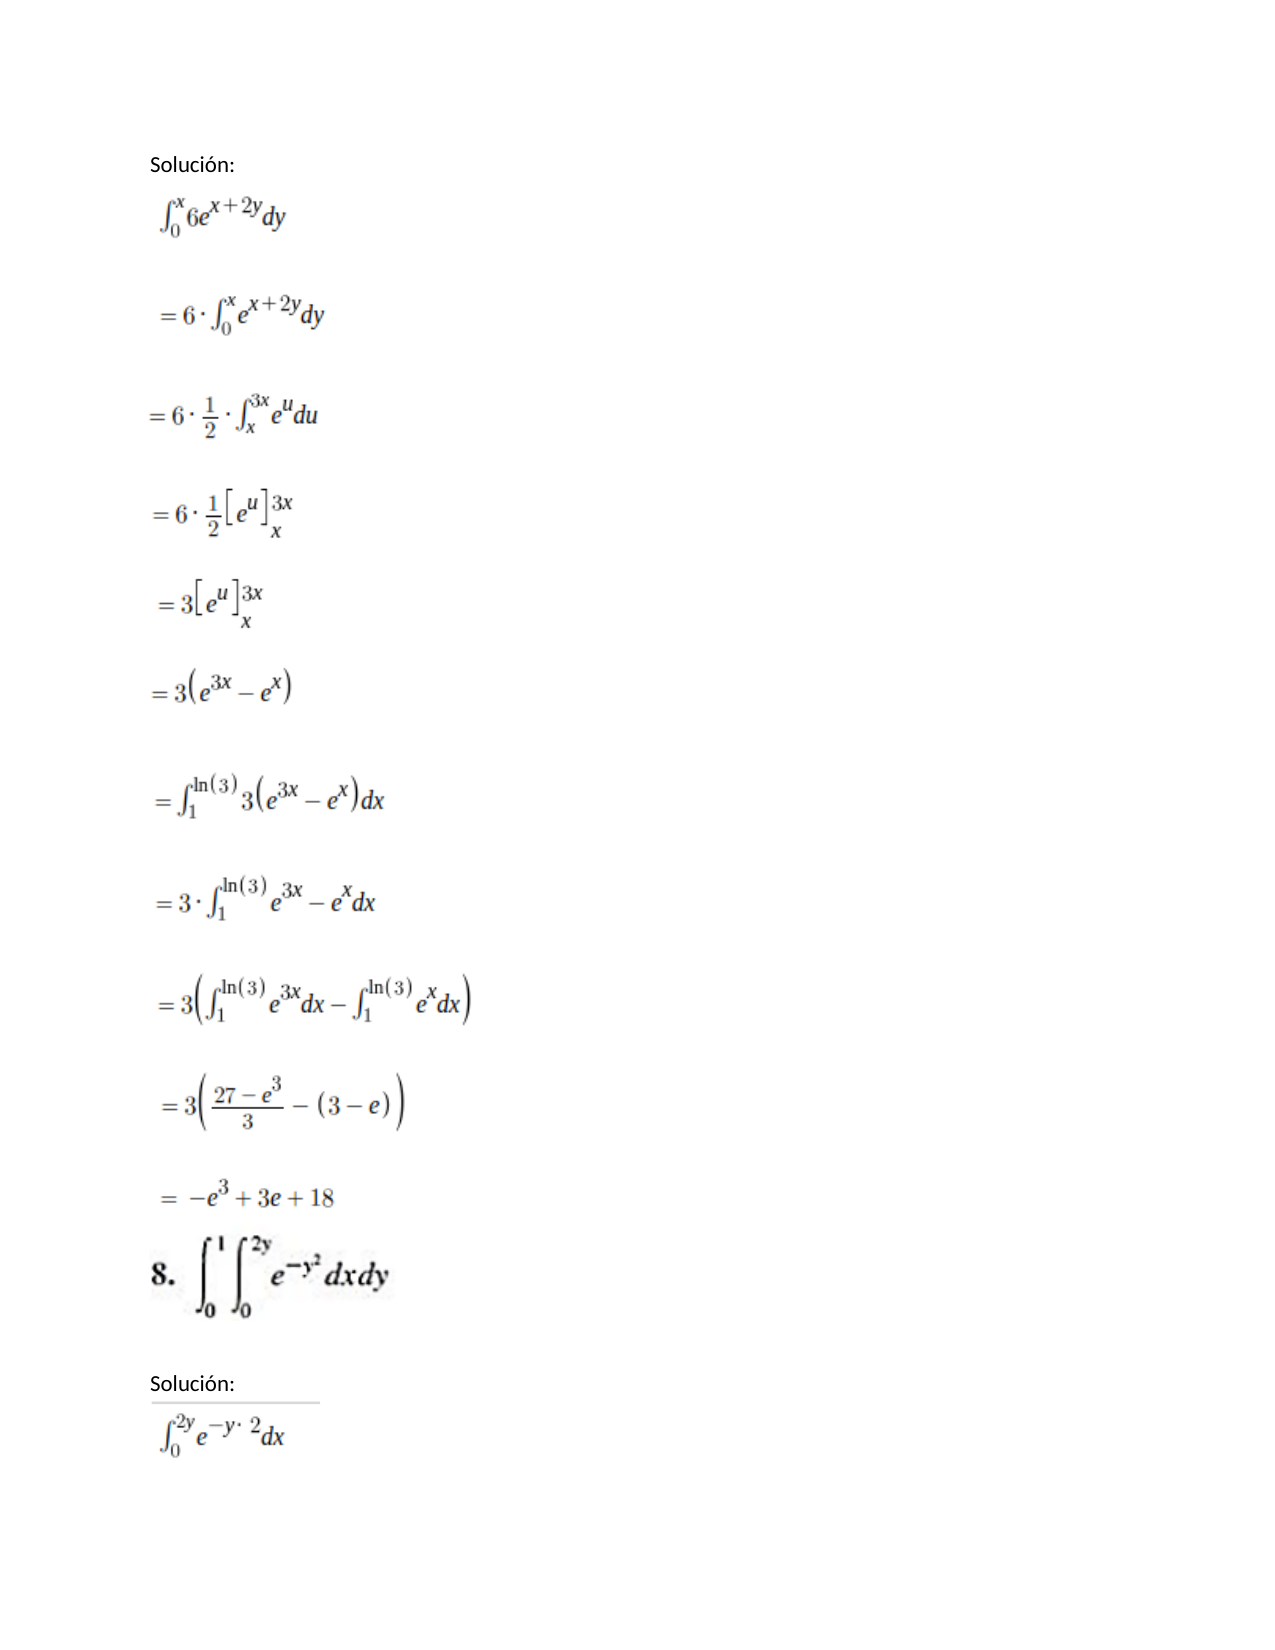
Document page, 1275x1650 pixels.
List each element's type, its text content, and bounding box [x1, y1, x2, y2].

picture [151, 192, 299, 254]
picture [153, 1171, 344, 1219]
picture [151, 281, 346, 350]
text Solución: [150, 1369, 1125, 1397]
picture [147, 659, 306, 717]
text Solución: [150, 150, 1125, 178]
picture [154, 1064, 411, 1136]
picture [143, 384, 329, 446]
picture [153, 865, 384, 932]
picture [145, 478, 308, 549]
picture [152, 764, 389, 830]
picture [149, 956, 482, 1038]
picture [149, 1223, 401, 1321]
picture [149, 570, 273, 636]
picture [151, 1401, 321, 1469]
